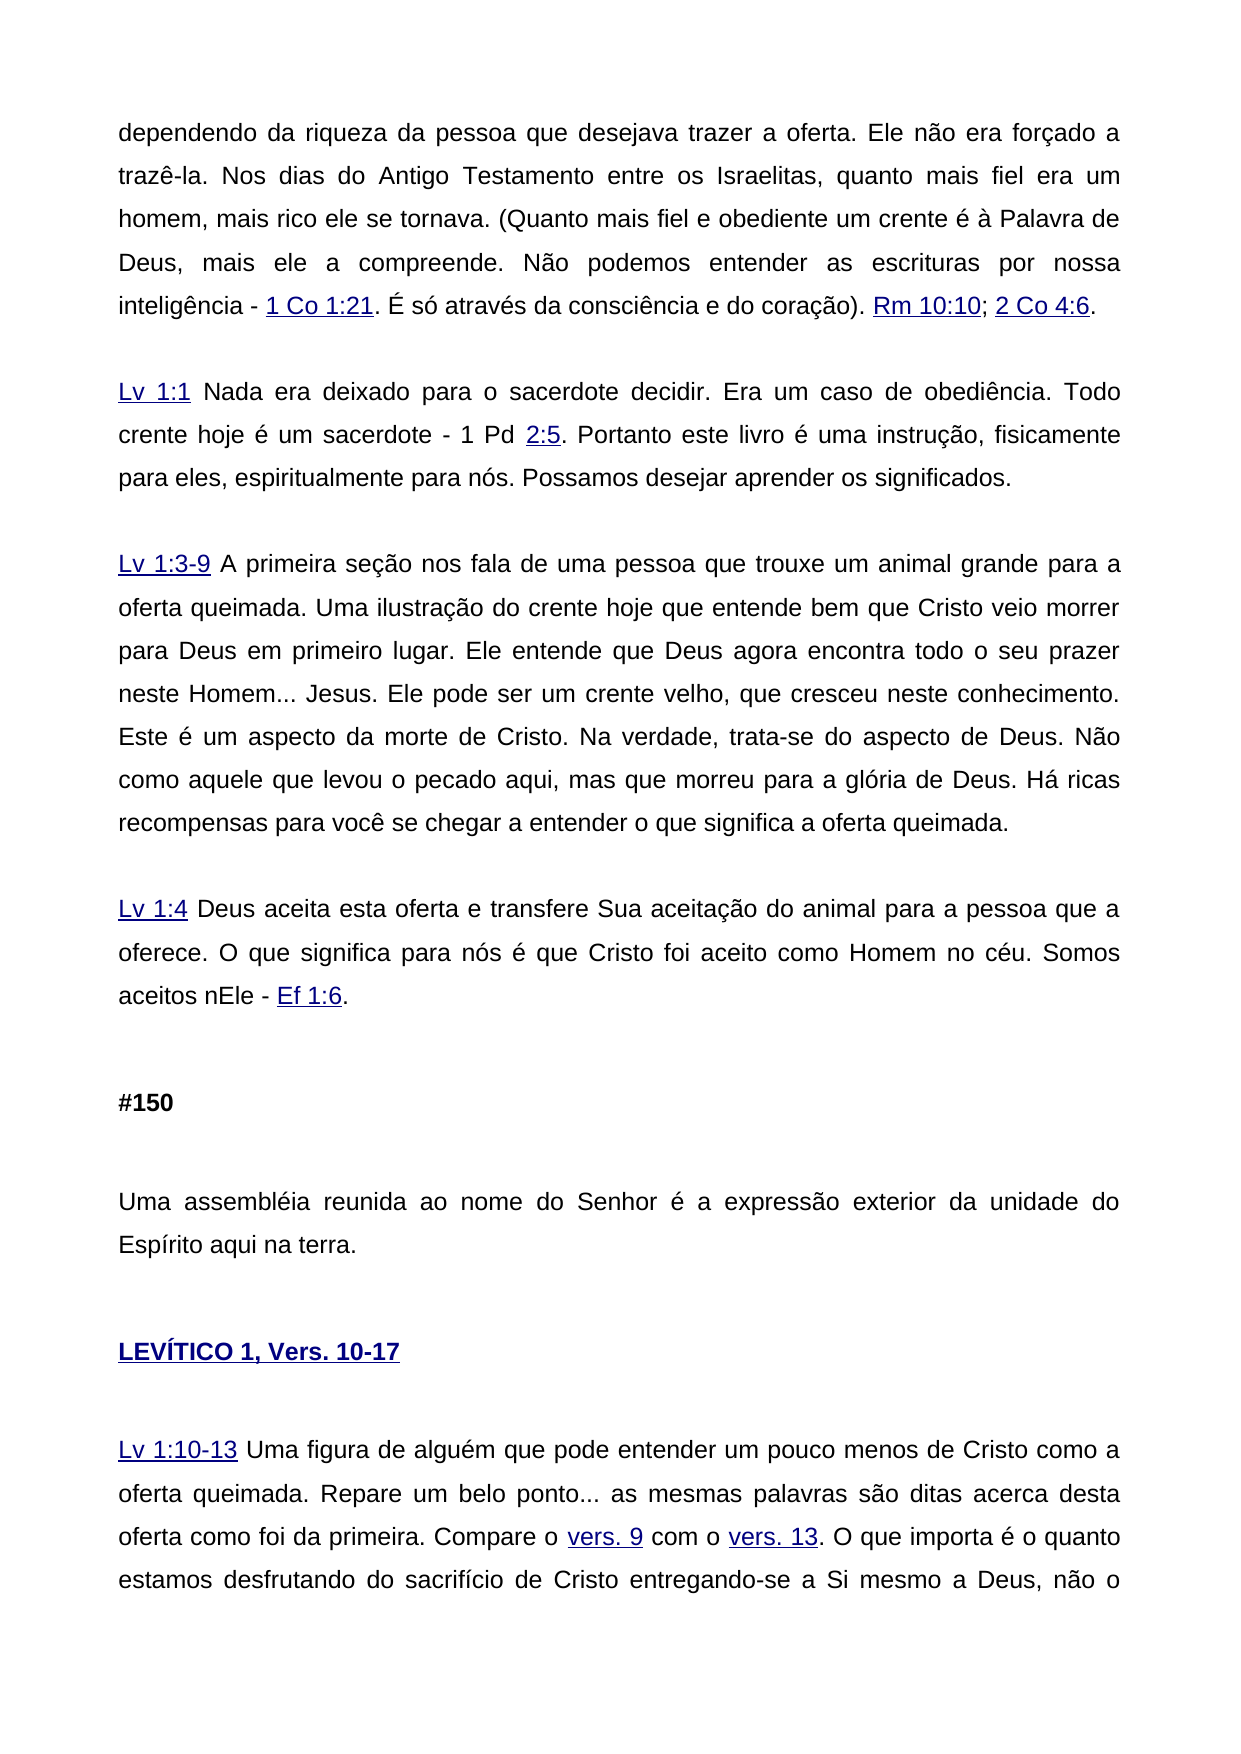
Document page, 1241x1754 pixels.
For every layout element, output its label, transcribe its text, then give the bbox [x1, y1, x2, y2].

subtitle LEVÍTICO 1, Vers. 10-17 [118, 1337, 1122, 1365]
text dependendo da riqueza da pessoa que desejava trazer a oferta. Ele não era forçado a trazê-la. Nos dias do Antigo Testamento entre os Israelitas, quanto mais fiel era um homem, mais rico ele se tornava. (Quanto mais fiel e obediente um crente é à Palavra de Deus, mais ele a compreende. Não podemos entender as escrituras por nossa inteligência - 1 Co 1:21. É só através da consciência e do coração). Rm 10:10; 2 Co 4:6. [118, 118, 1122, 319]
text Lv 1:10-13 Uma figura de alguém que pode entender um pouco menos de Cristo como a oferta queimada. Repare um belo ponto... as mesmas palavras são ditas acerca desta oferta como foi da primeira. Compare o vers. 9 com o vers. 13. O que importa é o quanto estamos desfrutando do sacrifício de Cristo entregando-se a Si mesmo a Deus, não o [118, 1435, 1122, 1593]
text Lv 1:4 Deus aceita esta oferta e transfere Sua aceitação do animal para a pessoa que a oferece. O que significa para nós é que Cristo foi aceito como Homem no céu. Somos aceitos nEle - Ef 1:6. [118, 894, 1122, 1009]
text Lv 1:1 Nada era deixado para o sacerdote decidir. Era um caso de obediência. Todo crente hoje é um sacerdote - 1 Pd 2:5. Portanto este livro é uma instrução, fisicamente para eles, espiritualmente para nós. Possamos desejar aprender os significados. [118, 377, 1122, 492]
text Lv 1:3-9 A primeira seção nos fala de uma pessoa que trouxe um animal grande para a oferta queimada. Uma ilustração do crente hoje que entende bem que Cristo veio morrer para Deus em primeiro lugar. Ele entende que Deus agora encontra todo o seu prazer neste Homem... Jesus. Ele pode ser um crente velho, que cresceu neste conhecimento. Este é um aspecto da morte de Cristo. Na verdade, trata-se do aspecto de Deus. Não como aquele que levou o pecado aqui, mas que morreu para a glória de Deus. Há ricas recompensas para você se chegar a entender o que significa a oferta queimada. [118, 549, 1122, 837]
subtitle #150 [118, 1088, 1122, 1116]
text Uma assembléia reunida ao nome do Senhor é a expressão exterior da unidade do Espírito aqui na terra. [118, 1186, 1122, 1258]
